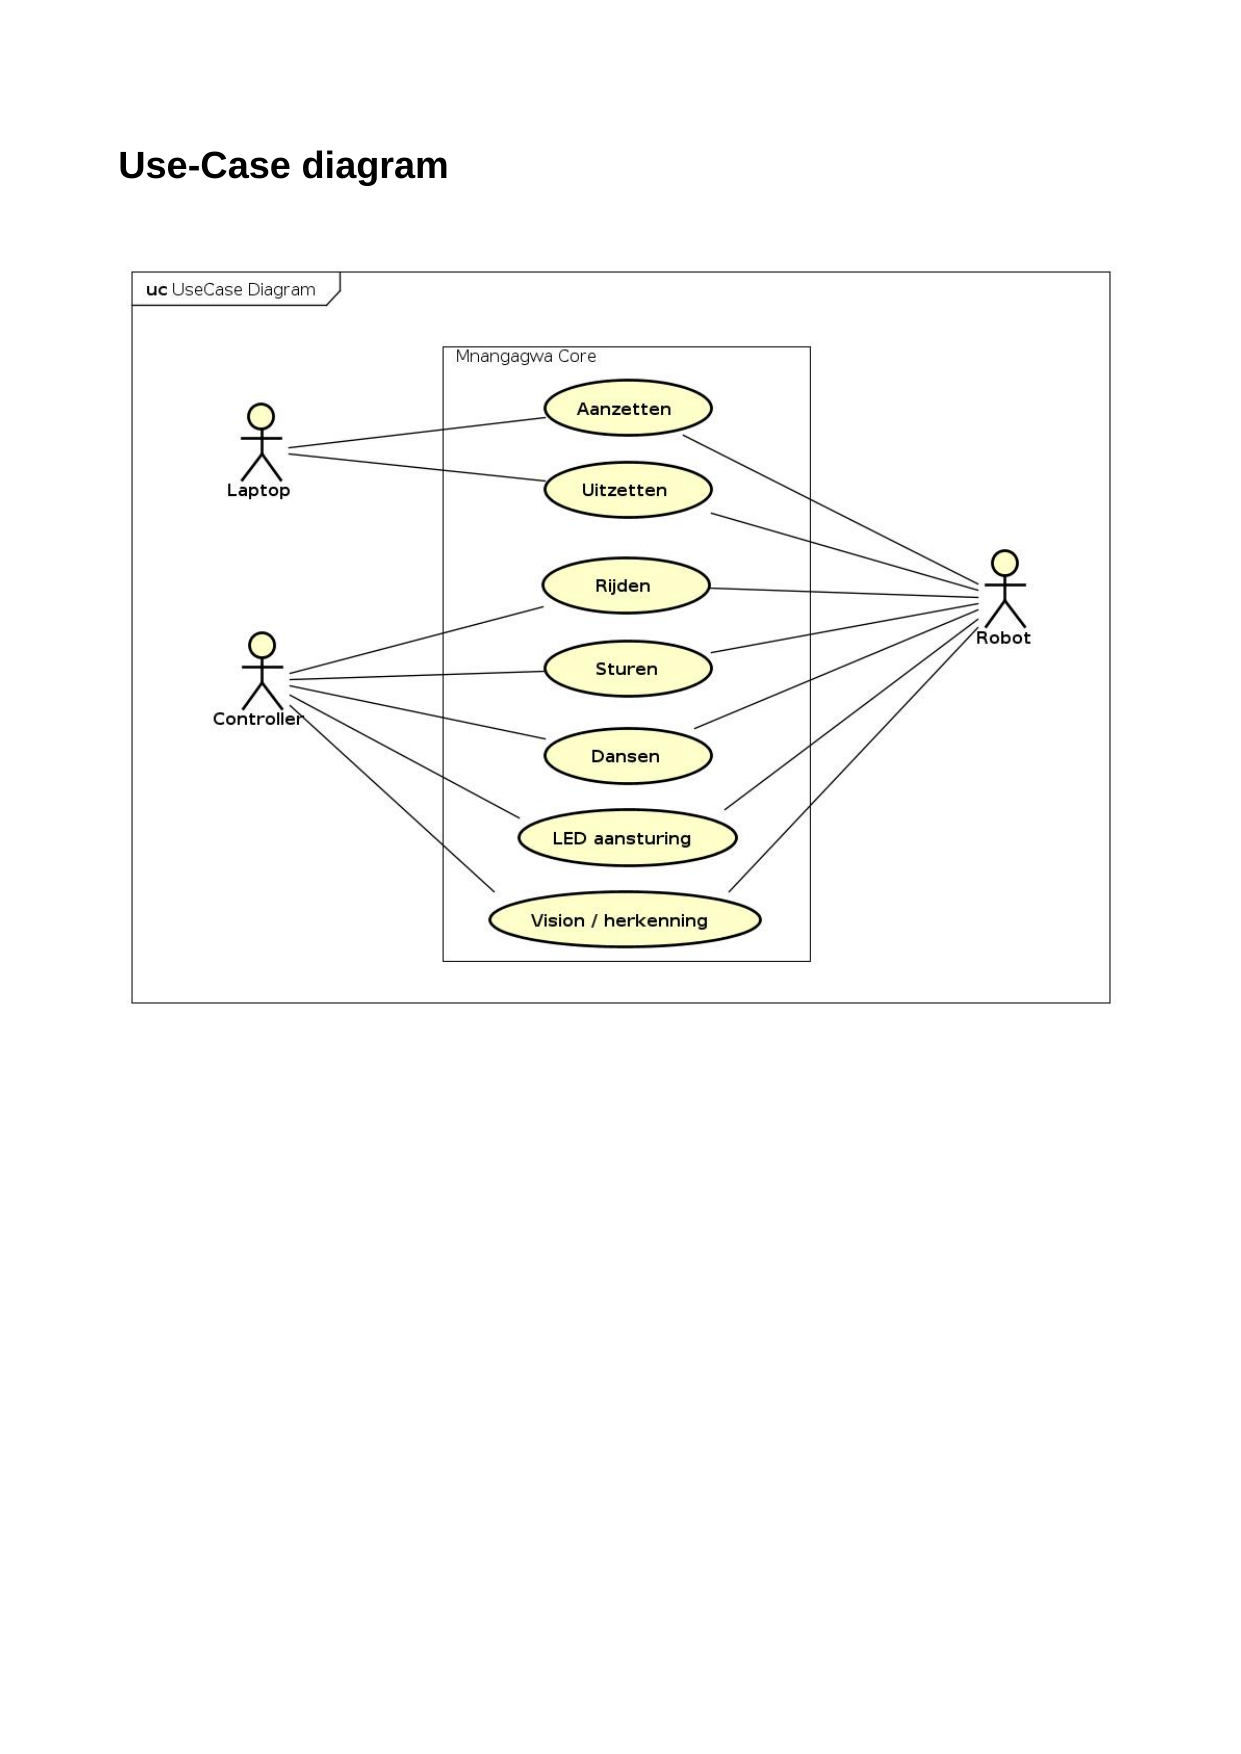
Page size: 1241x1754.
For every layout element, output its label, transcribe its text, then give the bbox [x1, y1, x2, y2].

subtitle Use-Case diagram [118, 143, 1122, 187]
picture [118, 258, 1123, 1016]
